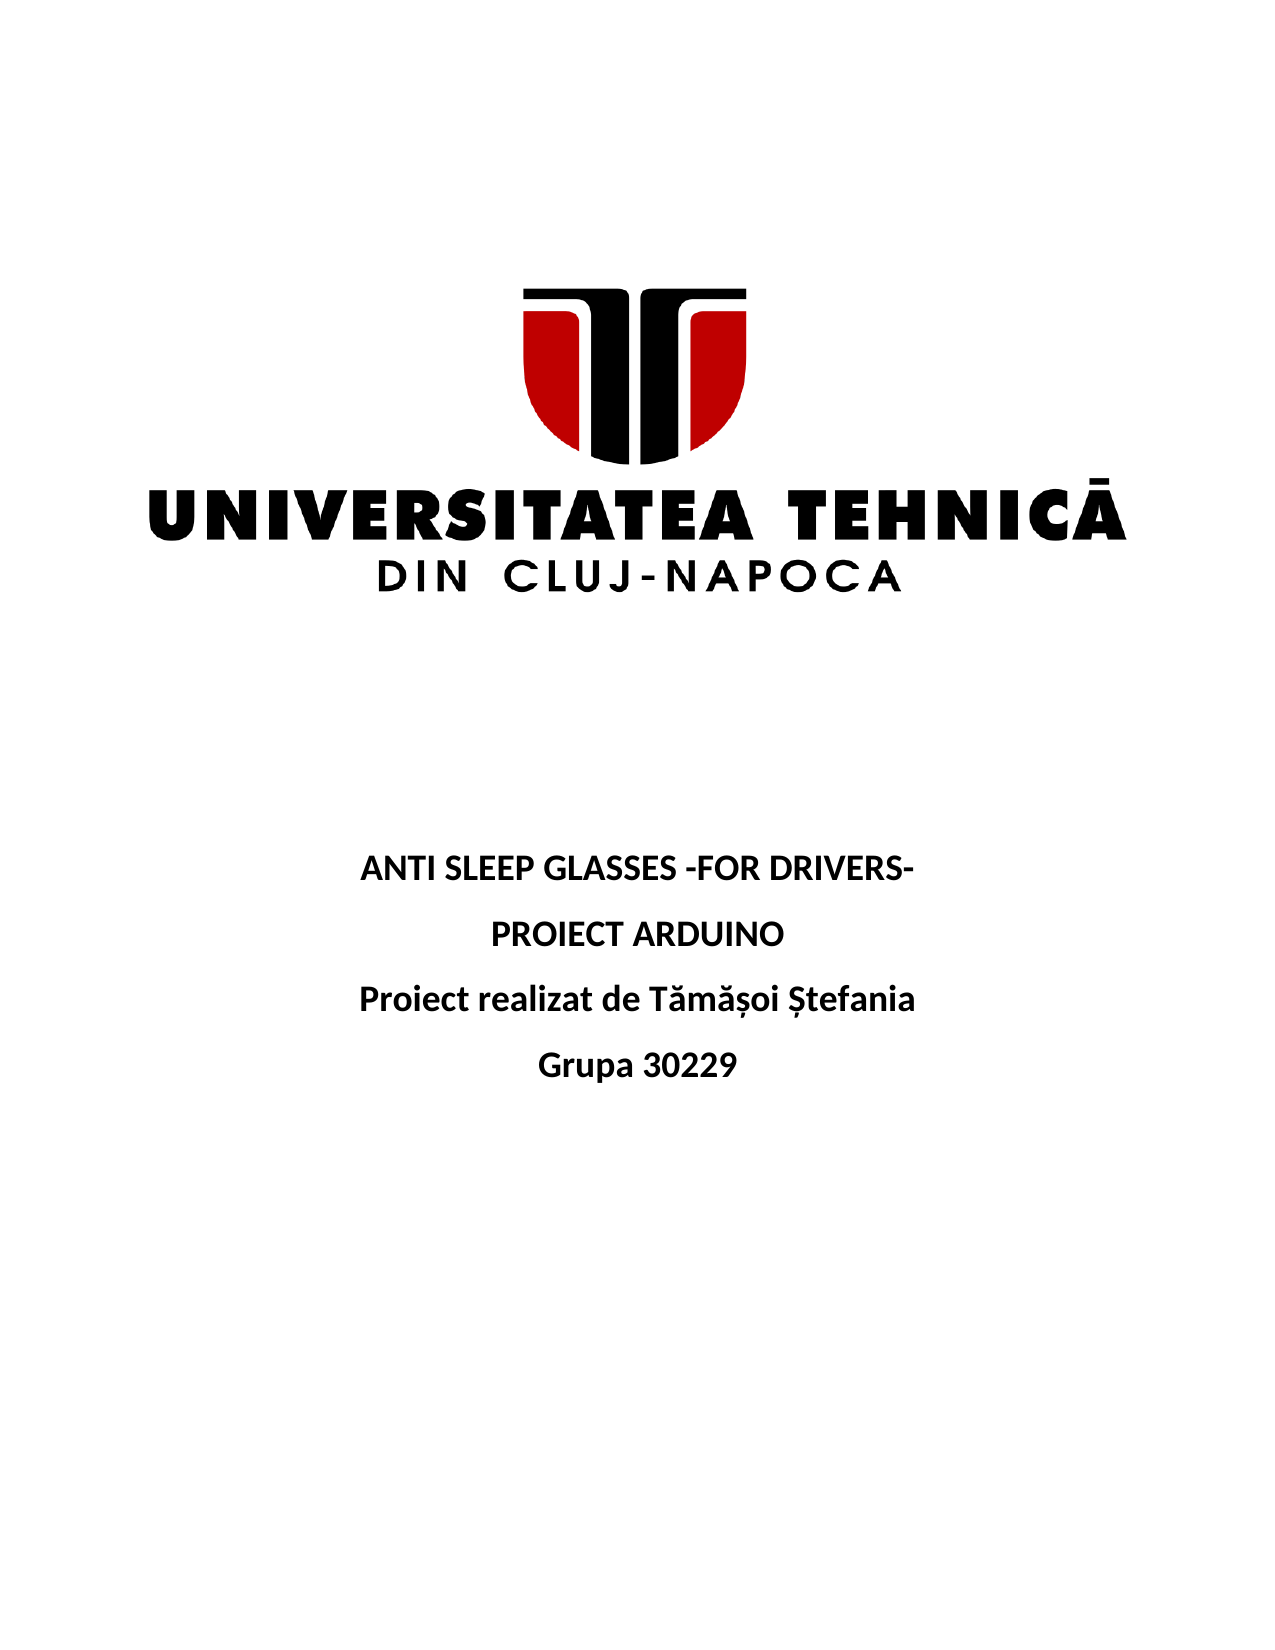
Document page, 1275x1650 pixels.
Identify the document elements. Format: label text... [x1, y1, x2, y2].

text Proiect realizat de Tămășoi Ștefania [148, 975, 1127, 1021]
text PROIECT ARDUINO [148, 909, 1127, 955]
text ANTI SLEEP GLASSES -FOR DRIVERS- [148, 844, 1127, 890]
text Grupa 30229 [148, 1041, 1127, 1087]
